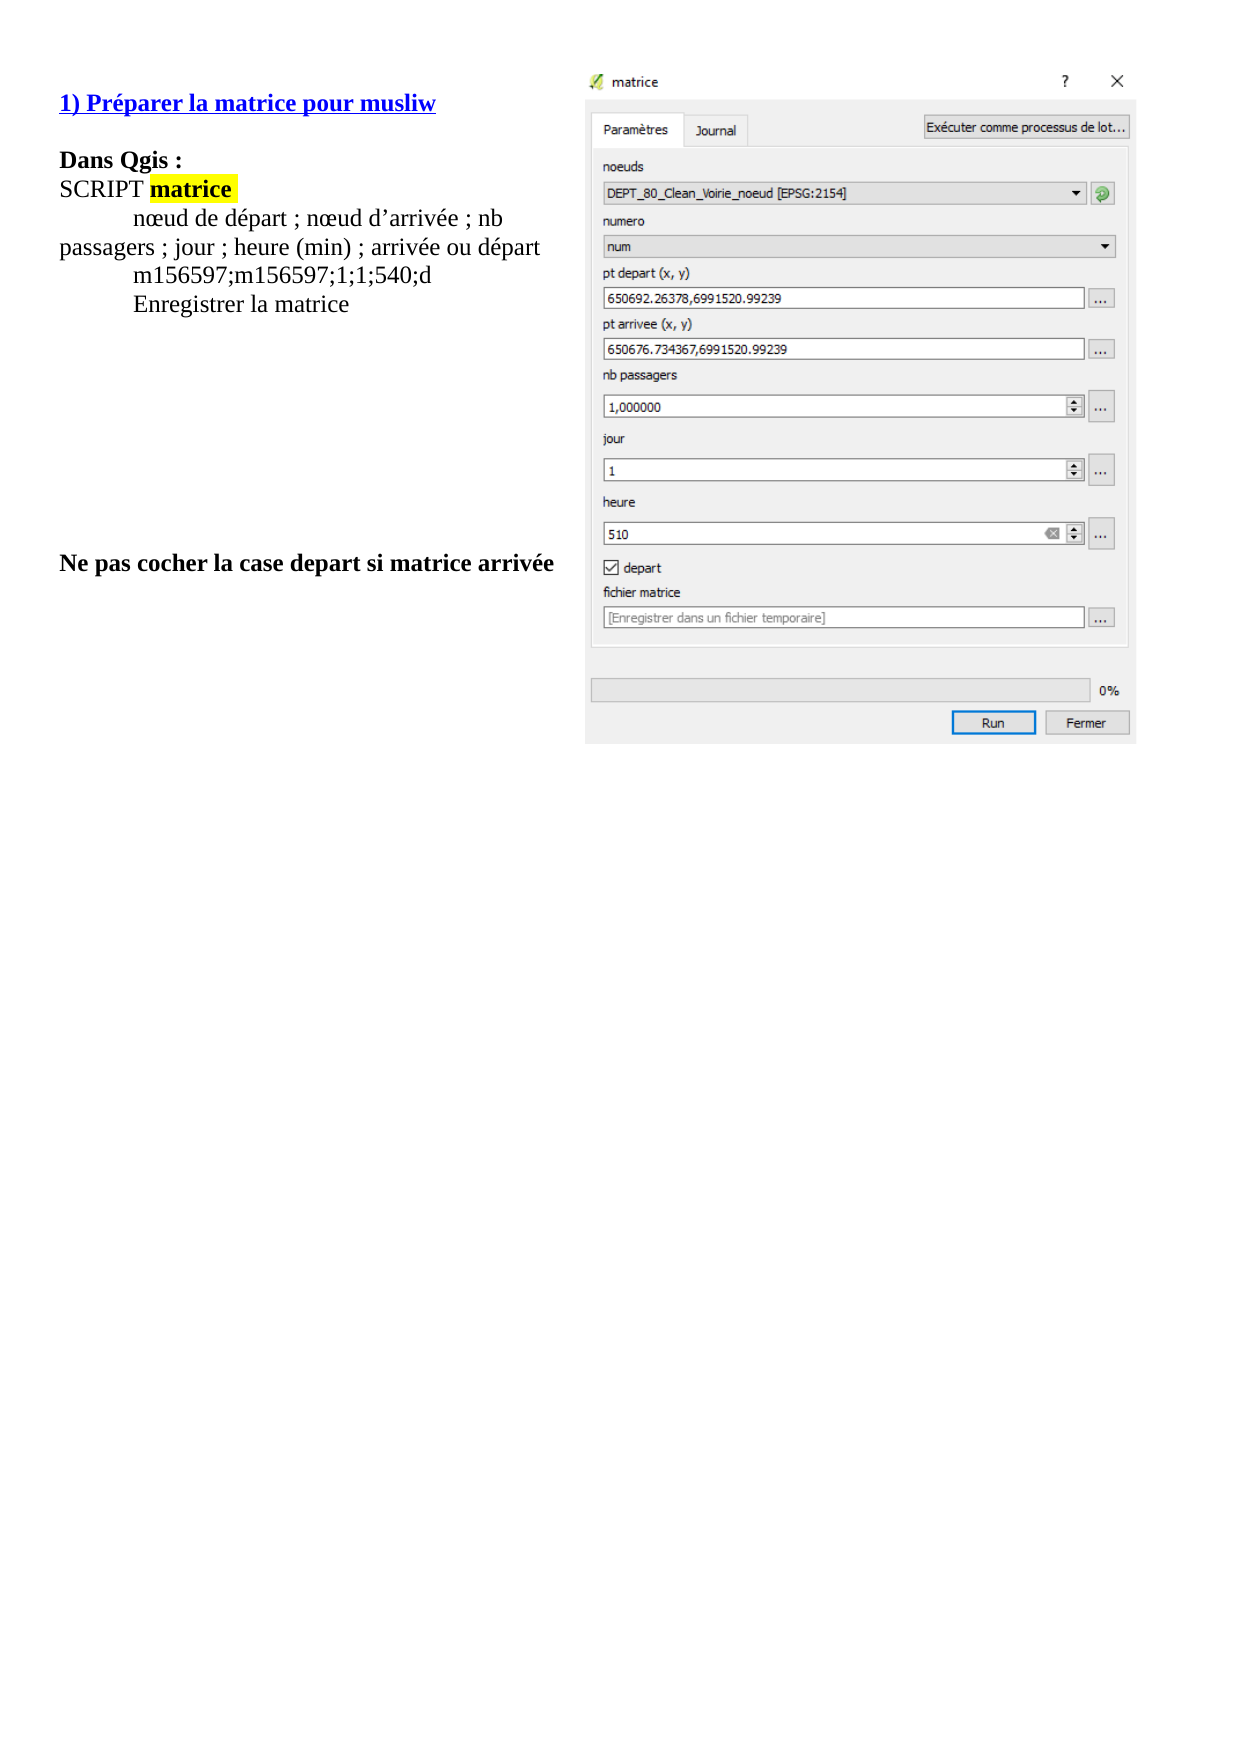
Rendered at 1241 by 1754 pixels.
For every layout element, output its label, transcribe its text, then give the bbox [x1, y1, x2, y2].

text [1137, 145, 1181, 174]
text Dans Qgis : [59, 145, 585, 174]
text SCRIPT matrice [59, 174, 585, 203]
text [1137, 174, 1181, 203]
text [1137, 548, 1181, 577]
text [1137, 289, 1181, 318]
text m156597;m156597;1;1;540;d [59, 260, 585, 289]
text Ne pas cocher la case depart si matrice arrivée [59, 548, 585, 577]
text [1137, 203, 1181, 260]
text [1137, 88, 1181, 117]
text nœud de départ ; nœud d’arrivée ; nb passagers ; jour ; heure (min) ; arrivée ou départ [59, 203, 585, 260]
text [1137, 260, 1181, 289]
picture [585, 74, 1137, 744]
text Enregistrer la matrice [59, 289, 585, 318]
text 1) Préparer la matrice pour musliw [59, 88, 585, 117]
